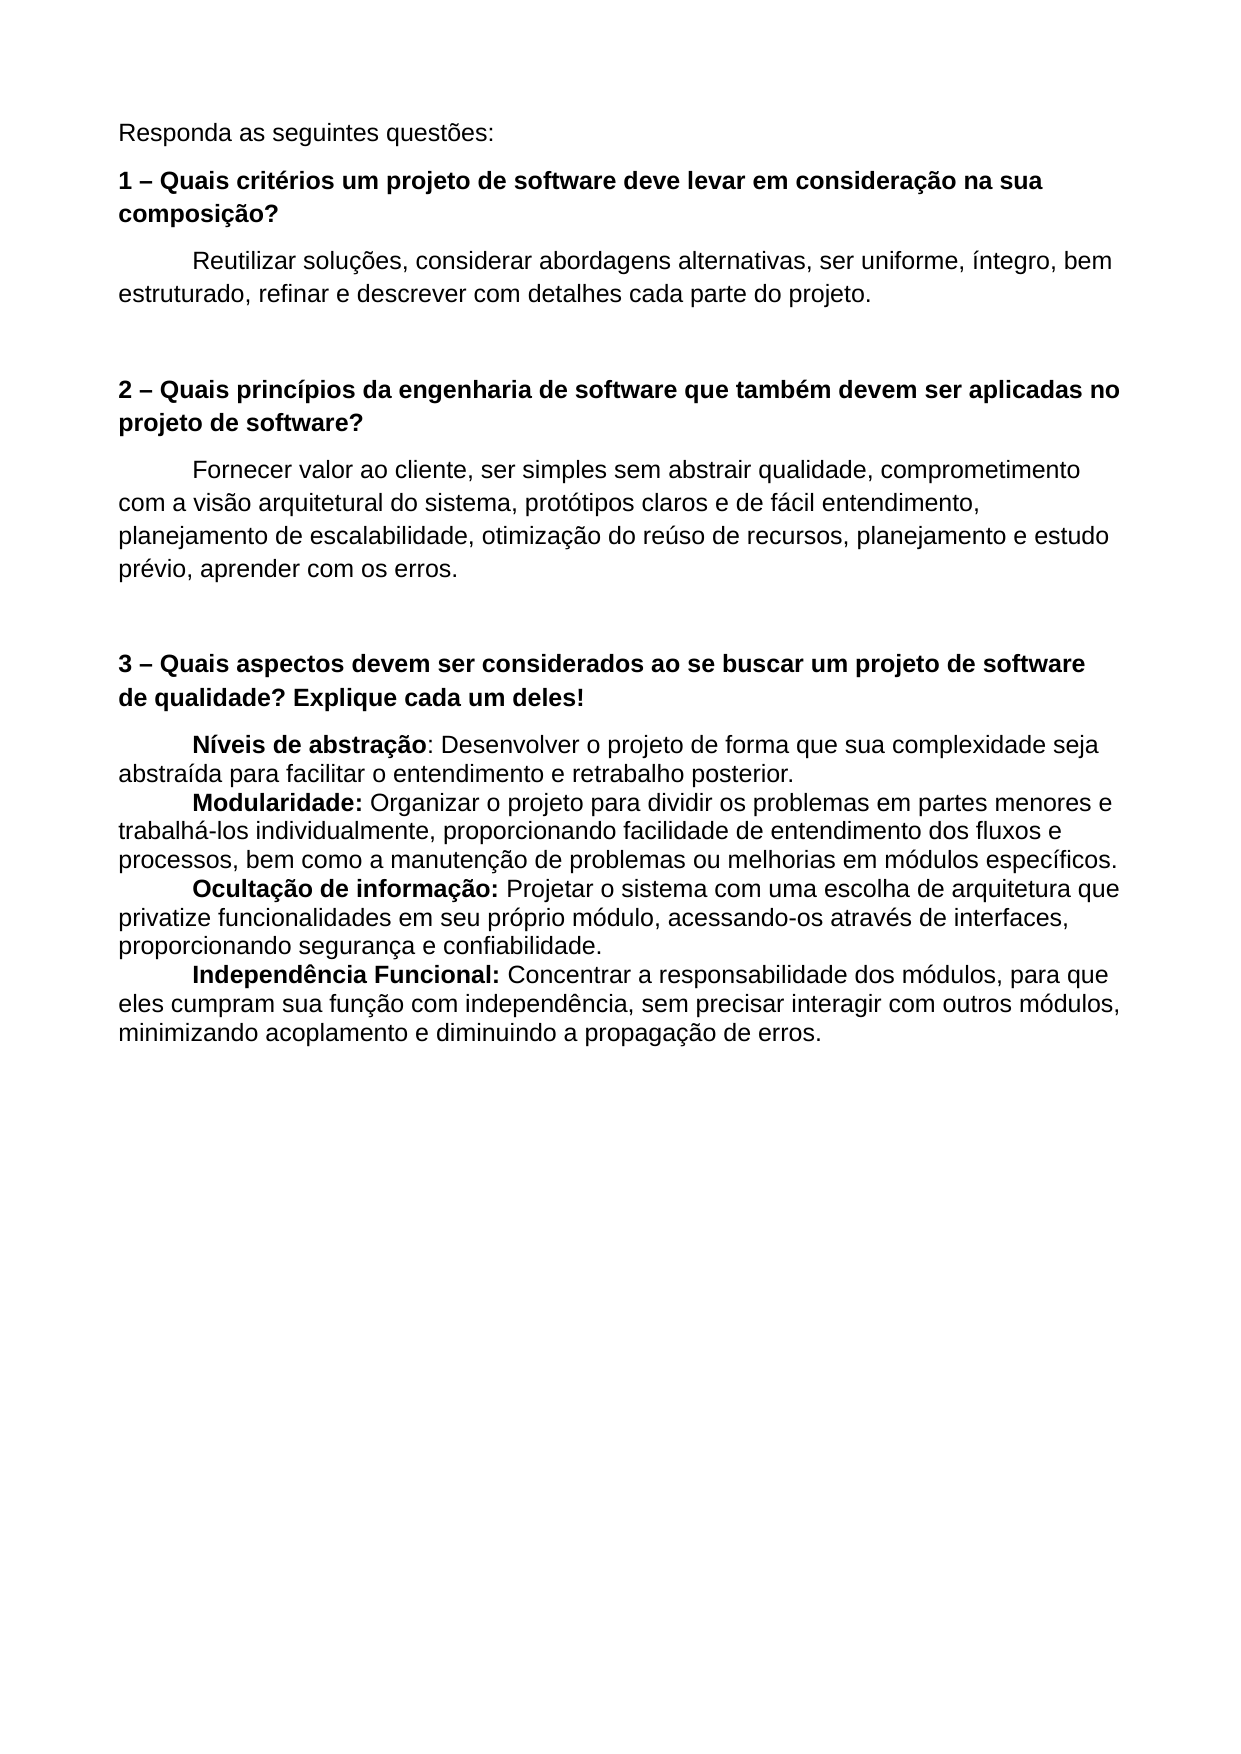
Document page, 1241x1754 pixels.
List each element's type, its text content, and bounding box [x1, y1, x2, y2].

text Independência Funcional: Concentrar a responsabilidade dos módulos, para que eles cumpram sua função com independência, sem precisar interagir com outros módulos, minimizando acoplamento e diminuindo a propagação de erros. [118, 960, 1122, 1046]
text Ocultação de informação: Projetar o sistema com uma escolha de arquitetura que privatize funcionalidades em seu próprio módulo, acessando-os através de interfaces, proporcionando segurança e confiabilidade. [118, 874, 1122, 960]
text Níveis de abstração: Desenvolver o projeto de forma que sua complexidade seja abstraída para facilitar o entendimento e retrabalho posterior. Modularidade: Organizar o projeto para dividir os problemas em partes menores e trabalhá-los individualmente, proporcionando facilidade de entendimento dos fluxos e processos, bem como a manutenção de problemas ou melhorias em módulos específicos. [118, 730, 1122, 874]
text 1 – Quais critérios um projeto de software deve levar em consideração na sua composição? [118, 166, 1122, 227]
text Fornecer valor ao cliente, ser simples sem abstrair qualidade, comprometimento com a visão arquitetural do sistema, protótipos claros e de fácil entendimento, planejamento de escalabilidade, otimização do reúso de recursos, planejamento e estudo prévio, aprender com os erros. [118, 455, 1122, 583]
text Reutilizar soluções, considerar abordagens alternativas, ser uniforme, íntegro, bem estruturado, refinar e descrever com detalhes cada parte do projeto. [118, 246, 1122, 308]
text 2 – Quais princípios da engenharia de software que também devem ser aplicadas no projeto de software? [118, 374, 1122, 436]
text 3 – Quais aspectos devem ser considerados ao se buscar um projeto de software de qualidade? Explique cada um deles! [118, 649, 1122, 711]
text Responda as seguintes questões: [118, 118, 1122, 147]
